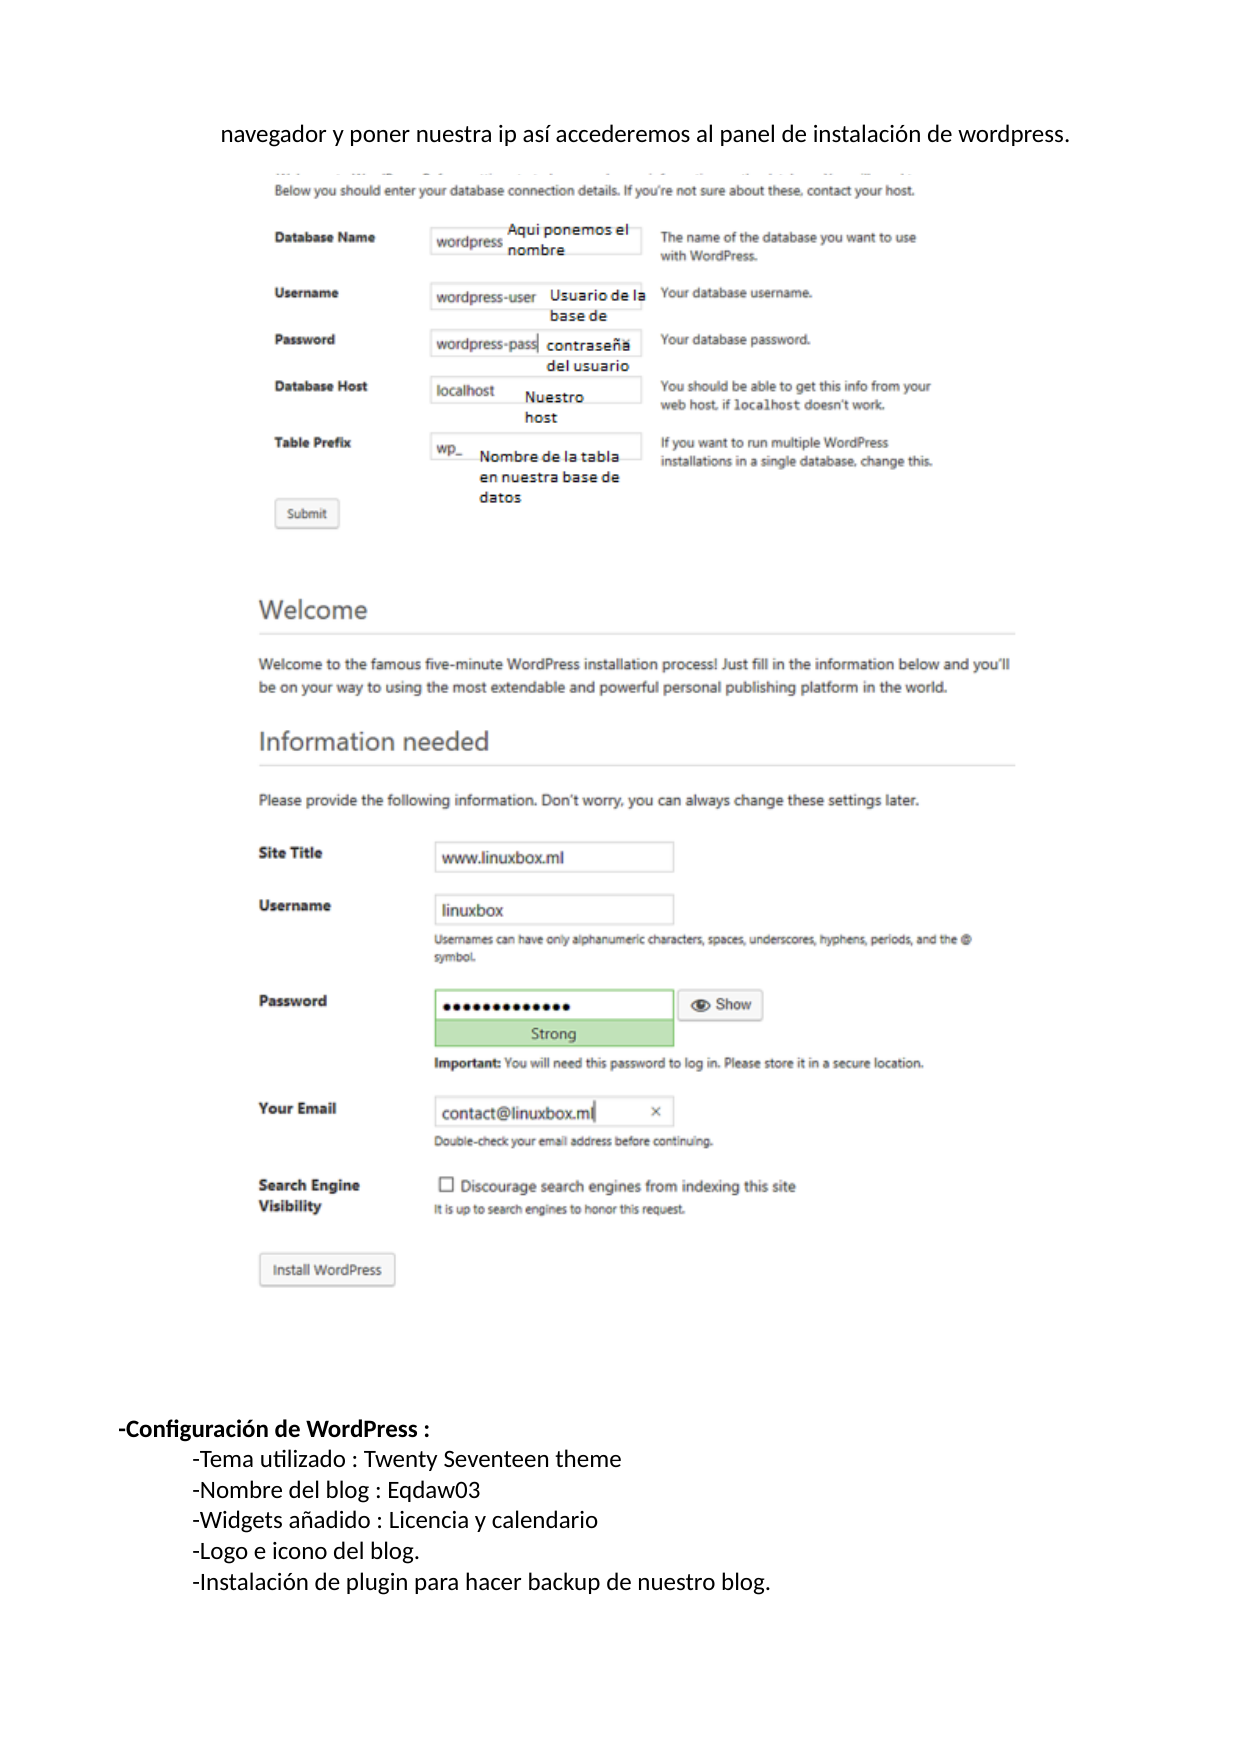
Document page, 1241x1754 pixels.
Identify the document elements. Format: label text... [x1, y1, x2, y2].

text -Instalación de plugin para hacer backup de nuestro blog. [118, 1566, 1122, 1596]
picture [256, 597, 1016, 1291]
text -Configuración de WordPress : [118, 1413, 1122, 1443]
text -Widgets añadido : Licencia y calendario [118, 1504, 1122, 1535]
text -Tema utilizado : Twenty Seventeen theme [118, 1443, 1122, 1474]
text -Logo e icono del blog. [118, 1535, 1122, 1566]
text -Nombre del blog : Eqdaw03 [118, 1474, 1122, 1504]
text navegador y poner nuestra ip así accederemos al panel de instalación de wordpress. [118, 118, 1122, 149]
picture [268, 165, 954, 542]
